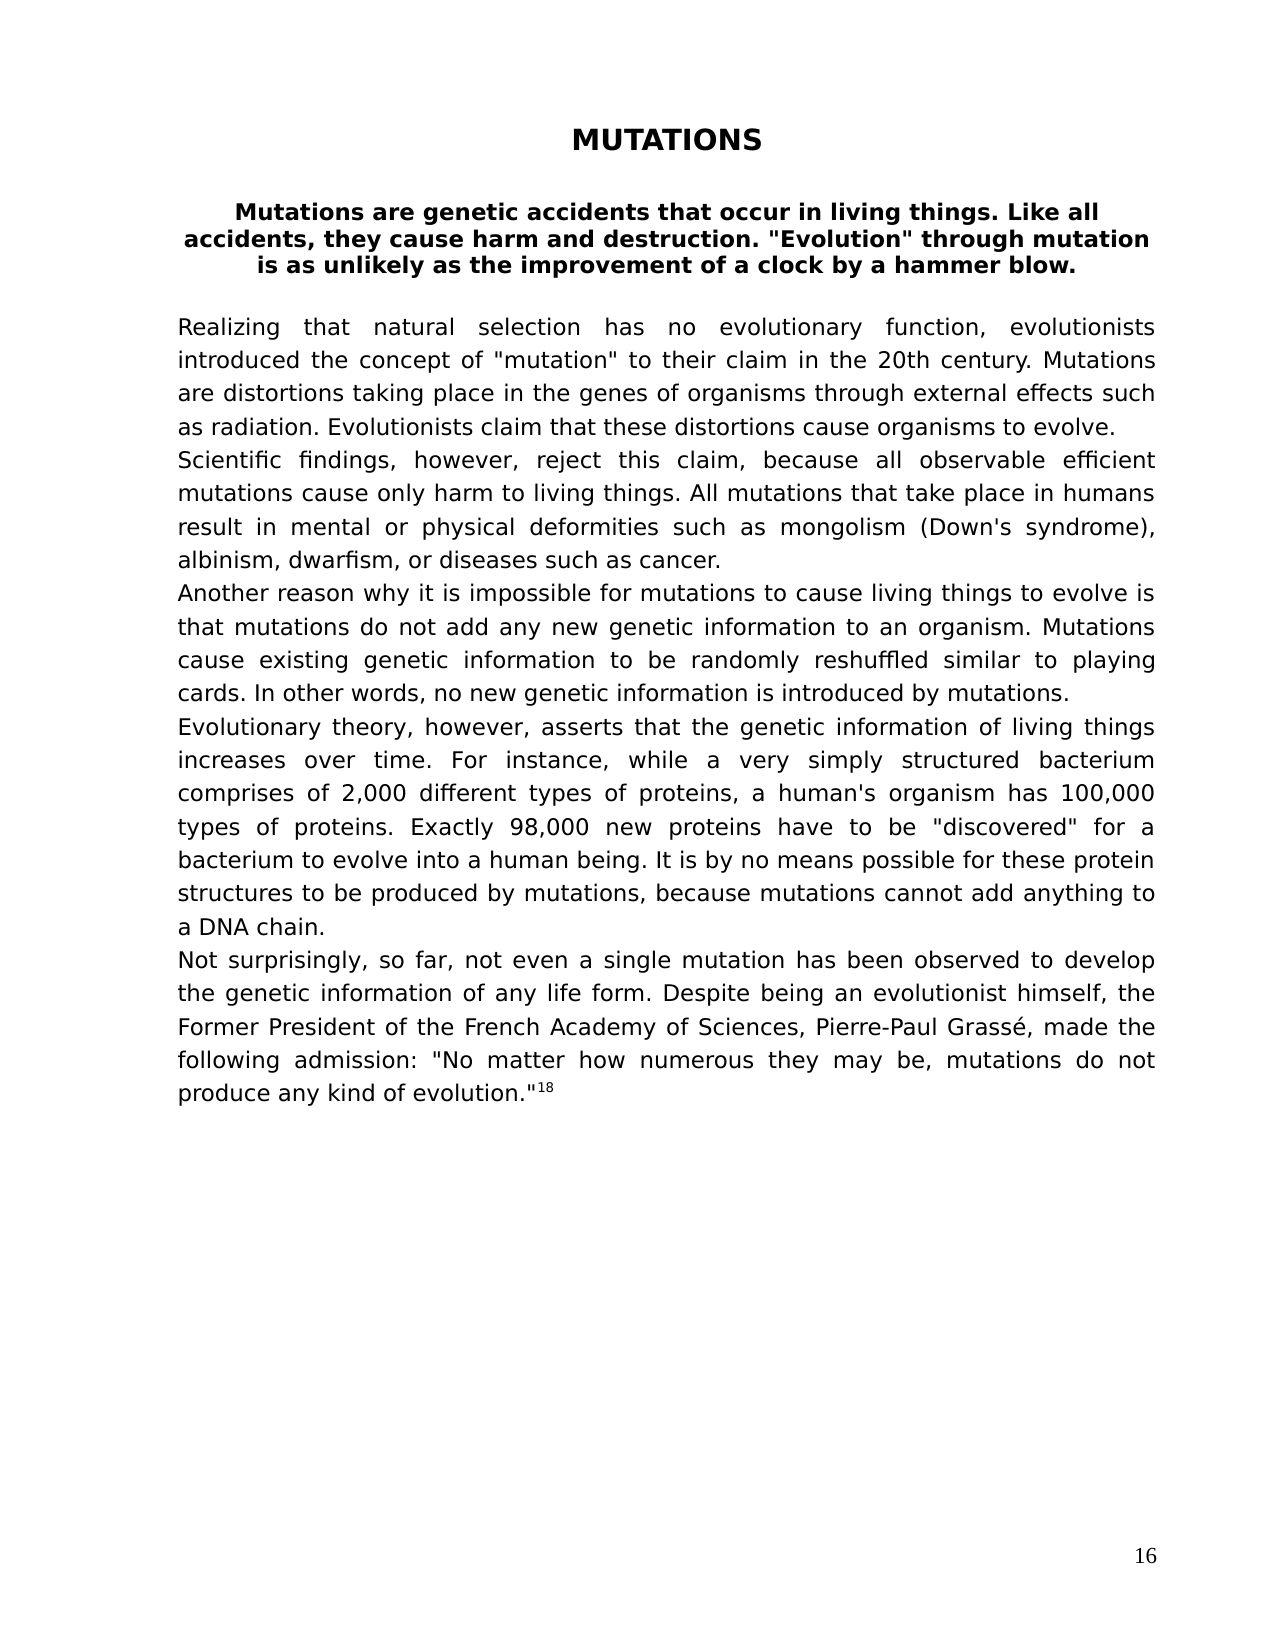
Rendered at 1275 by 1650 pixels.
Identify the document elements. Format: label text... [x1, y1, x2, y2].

subtitle MUTATIONS [177, 123, 1157, 157]
text Mutations are genetic accidents that occur in living things. Like all accidents, they cause harm and destruction. "Evolution" through mutation is as unlikely as the improvement of a clock by a hammer blow. [177, 199, 1157, 279]
text Realizing that natural selection has no evolutionary function, evolutionists introduced the concept of "mutation" to their claim in the 20th century. Mutations are distortions taking place in the genes of organisms through external effects such as radiation. Evolutionists claim that these distortions cause organisms to evolve. [177, 308, 1157, 442]
text Evolutionary theory, however, asserts that the genetic information of living things increases over time. For instance, while a very simply structured bacterium comprises of 2,000 different types of proteins, a human's organism has 100,000 types of proteins. Exactly 98,000 new proteins have to be "discovered" for a bacterium to evolve into a human being. It is by no means possible for these protein structures to be produced by mutations, because mutations cannot add anything to a DNA chain. [177, 708, 1157, 942]
text Another reason why it is impossible for mutations to cause living things to evolve is that mutations do not add any new genetic information to an organism. Mutations cause existing genetic information to be randomly reshuffled similar to playing cards. In other words, no new genetic information is introduced by mutations. [177, 575, 1157, 708]
text Scientific findings, however, reject this claim, because all observable efficient mutations cause only harm to living things. All mutations that take place in humans result in mental or physical deformities such as mongolism (Down's syndrome), albinism, dwarfism, or diseases such as cancer. [177, 442, 1157, 575]
text Not surprisingly, so far, not even a single mutation has been observed to develop the genetic information of any life form. Despite being an evolutionist himself, the Former President of the French Academy of Sciences, Pierre-Paul Grassé, made the following admission: "No matter how numerous they may be, mutations do not produce any kind of evolution."18 [177, 942, 1157, 1108]
